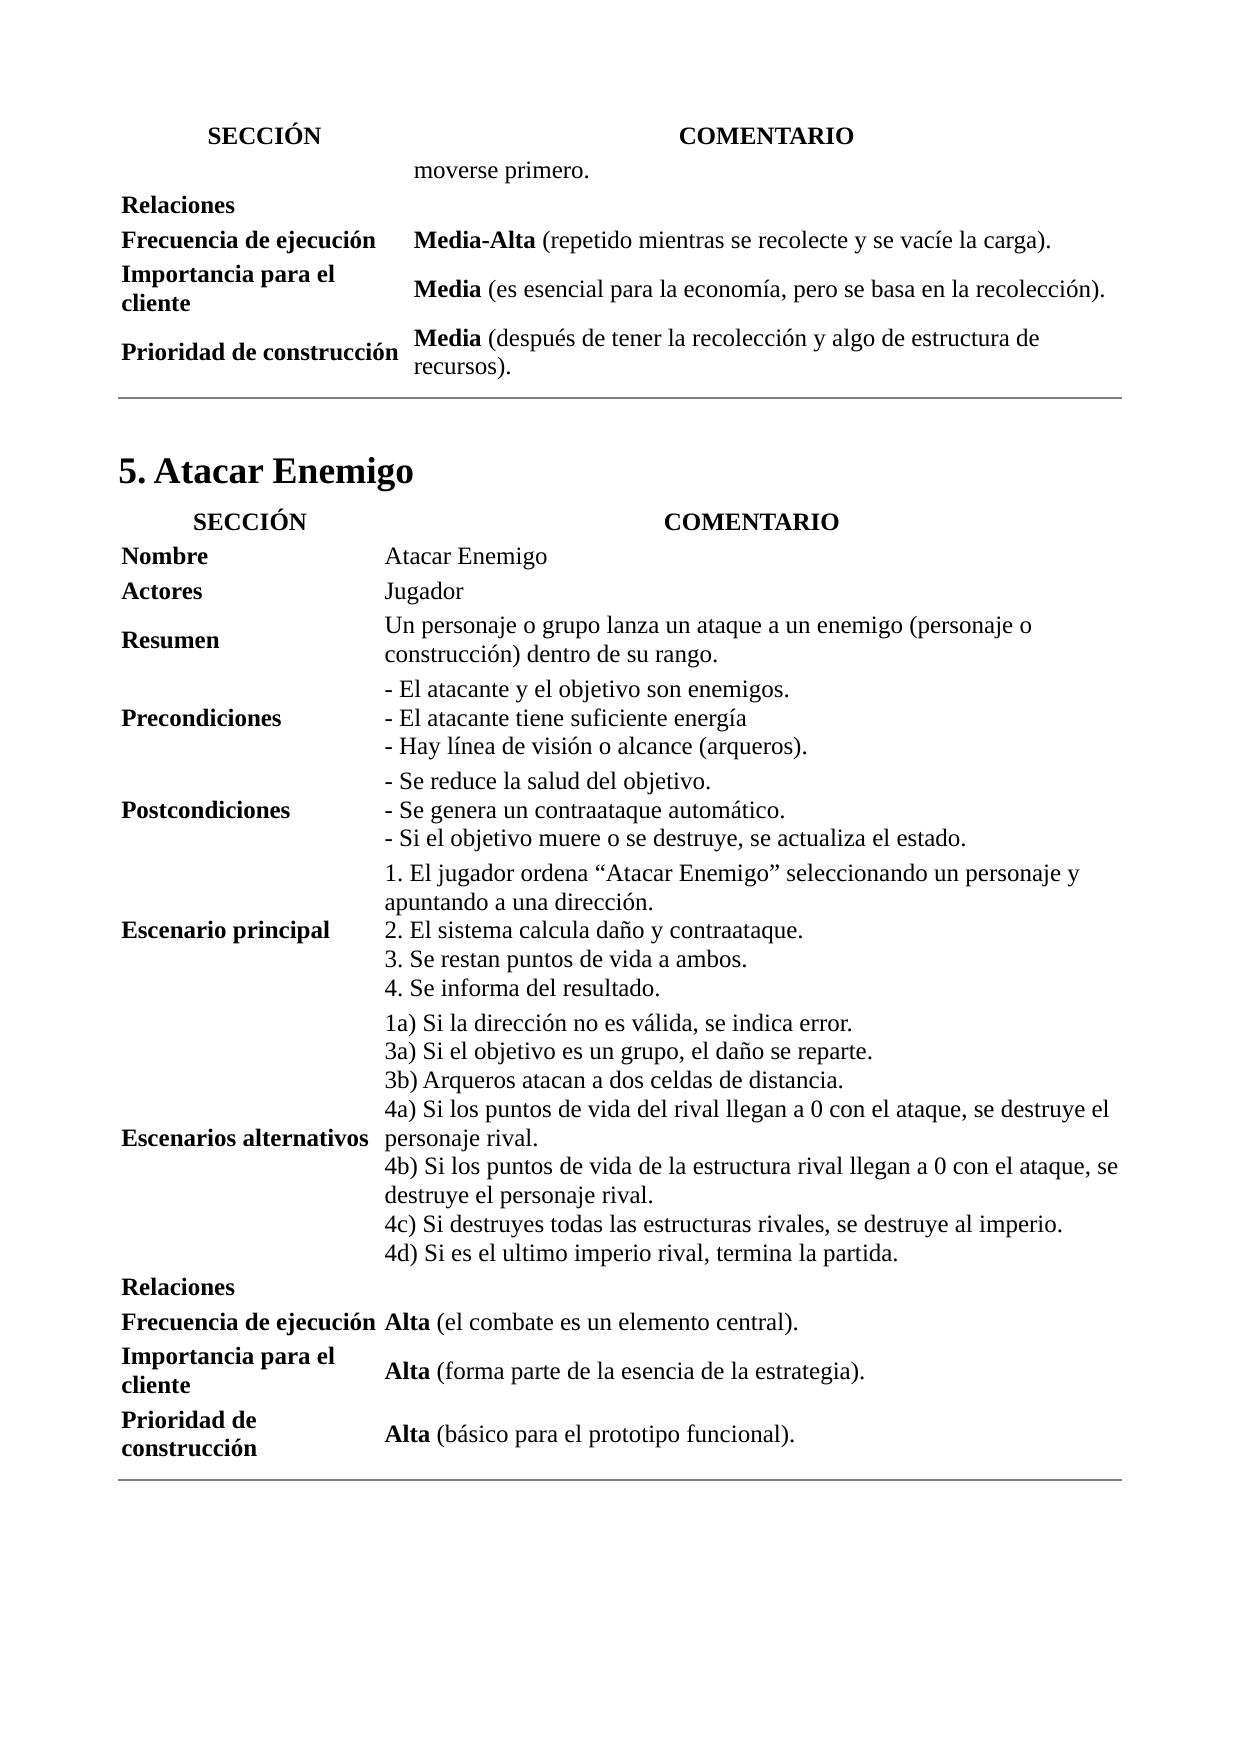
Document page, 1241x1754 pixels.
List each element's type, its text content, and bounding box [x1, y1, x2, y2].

table_cell Atacar Enemigo [381, 539, 1122, 573]
table_cell Actores [118, 573, 381, 608]
table_cell Media (es esencial para la economía, pero se basa en la recolección). [411, 256, 1122, 320]
table_cell Alta (básico para el prototipo funcional). [381, 1402, 1122, 1465]
table_cell Media (después de tener la recolección y algo de estructura de recursos). [411, 320, 1122, 383]
table_cell Postcondiciones [118, 763, 381, 855]
table_cell Relaciones [118, 1269, 381, 1304]
table_header COMENTARIO [411, 118, 1122, 153]
table_cell Relaciones [118, 187, 411, 222]
table_cell Escenario principal [118, 855, 381, 1005]
table_cell Frecuencia de ejecución [118, 222, 411, 256]
table_cell Escenarios alternativos [118, 1005, 381, 1269]
table_cell Importancia para el cliente [118, 1339, 381, 1402]
table_cell Resumen [118, 608, 381, 671]
table_cell Prioridad de construcción [118, 1402, 381, 1465]
table_cell [381, 1269, 1122, 1304]
table_cell Jugador [381, 573, 1122, 608]
table_cell - Se reduce la salud del objetivo. - Se genera un contraataque automático. - Si el objetivo muere o se destruye, se actualiza el estado. [381, 763, 1122, 855]
table_cell Un personaje o grupo lanza un ataque a un enemigo (personaje o construcción) dentro de su rango. [381, 608, 1122, 671]
table_header SECCIÓN [118, 504, 381, 538]
table_cell Nombre [118, 539, 381, 573]
table_cell - El atacante y el objetivo son enemigos. - El atacante tiene suficiente energía - Hay línea de visión o alcance (arqueros). [381, 671, 1122, 763]
table_header COMENTARIO [381, 504, 1122, 538]
table_cell [411, 187, 1122, 222]
table_cell [118, 153, 411, 187]
table_cell moverse primero. [411, 153, 1122, 187]
table_cell Alta (forma parte de la esencia de la estrategia). [381, 1339, 1122, 1402]
table_cell 1. El jugador ordena “Atacar Enemigo” seleccionando un personaje y apuntando a una dirección. 2. El sistema calcula daño y contraataque. 3. Se restan puntos de vida a ambos. 4. Se informa del resultado. [381, 855, 1122, 1005]
table_cell 1a) Si la dirección no es válida, se indica error. 3a) Si el objetivo es un grupo, el daño se reparte. 3b) Arqueros atacan a dos celdas de distancia. 4a) Si los puntos de vida del rival llegan a 0 con el ataque, se destruye el personaje rival. 4b) Si los puntos de vida de la estructura rival llegan a 0 con el ataque, se destruye el personaje rival. 4c) Si destruyes todas las estructuras rivales, se destruye al imperio. 4d) Si es el ultimo imperio rival, termina la partida. [381, 1005, 1122, 1269]
subtitle 5. Atacar Enemigo [118, 448, 1122, 491]
table_header SECCIÓN [118, 118, 411, 153]
table_cell Media-Alta (repetido mientras se recolecte y se vacíe la carga). [411, 222, 1122, 256]
table_cell Frecuencia de ejecución [118, 1304, 381, 1338]
table_cell Precondiciones [118, 671, 381, 763]
table_cell Alta (el combate es un elemento central). [381, 1304, 1122, 1338]
table_cell Prioridad de construcción [118, 320, 411, 383]
table_cell Importancia para el cliente [118, 256, 411, 320]
